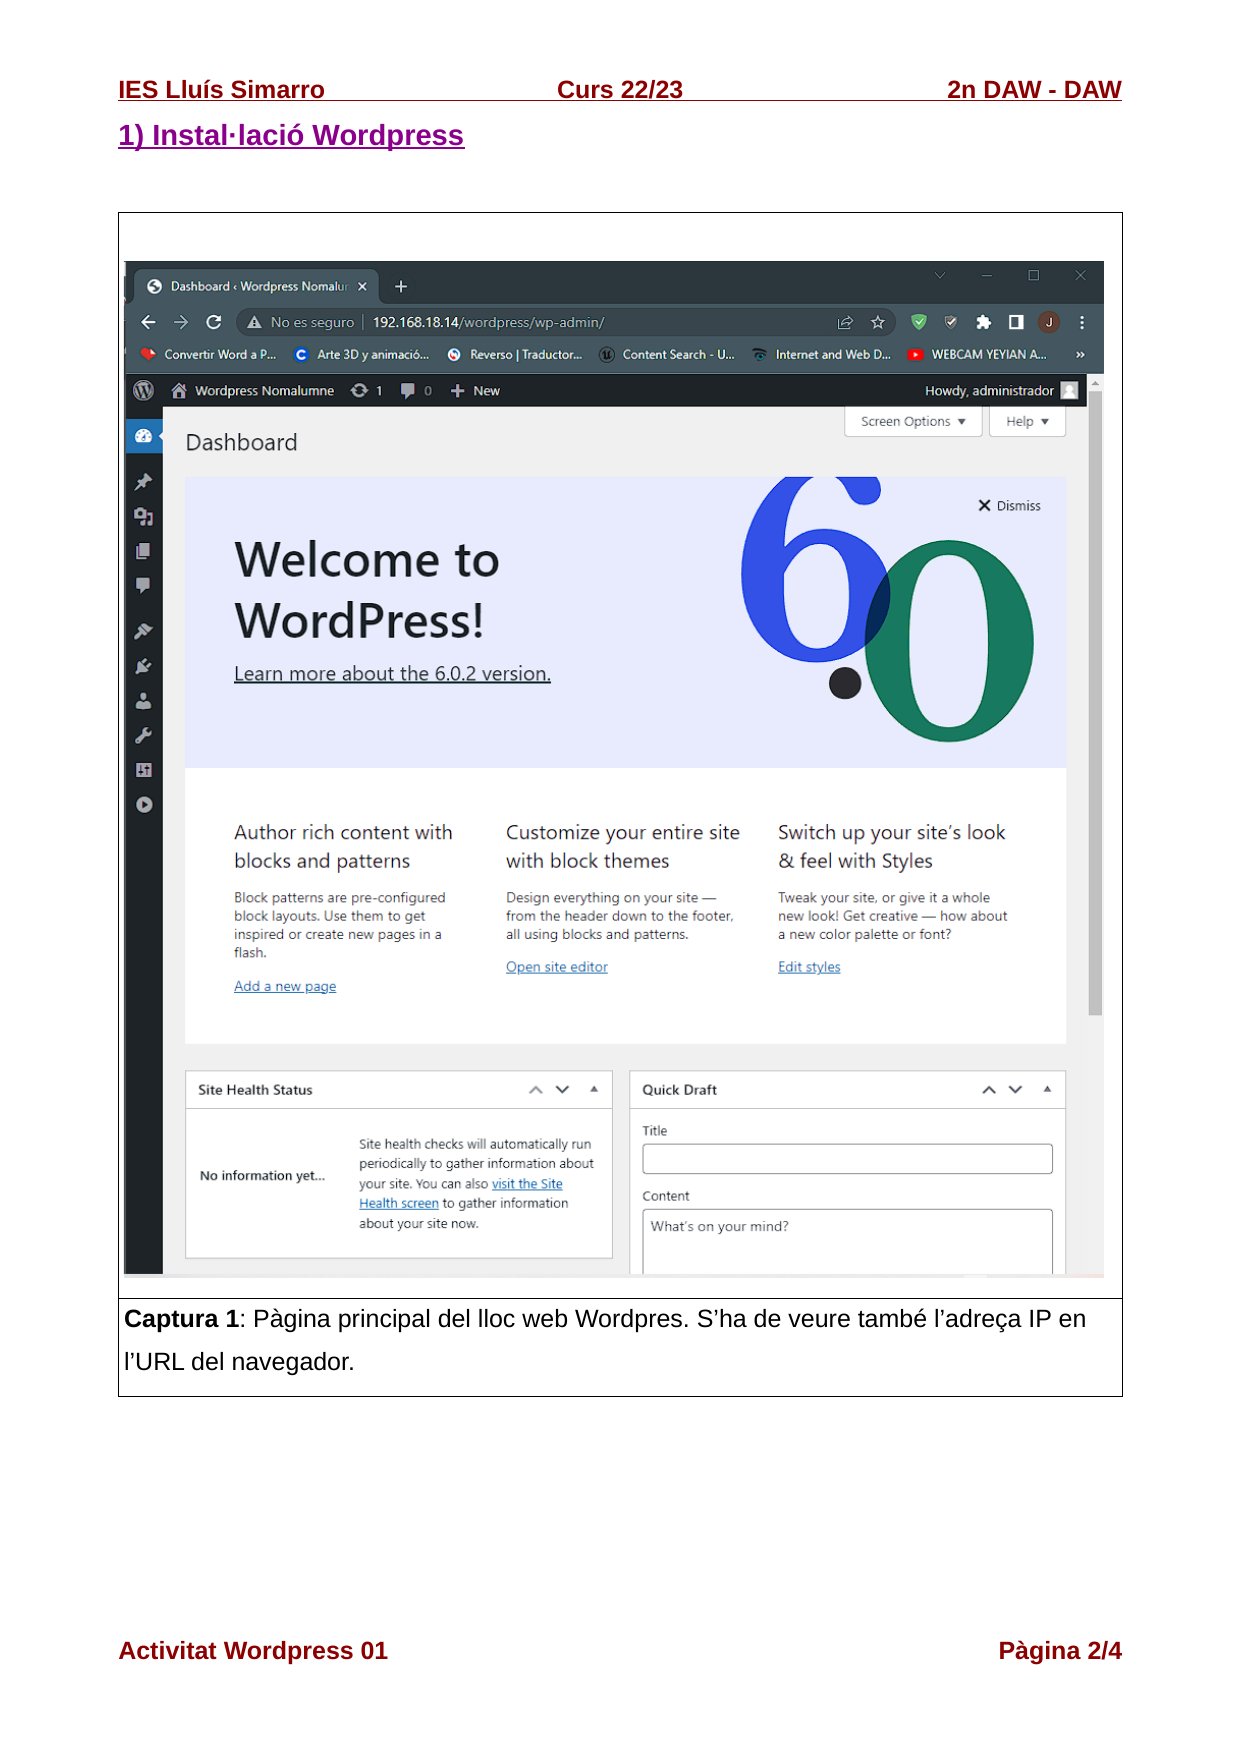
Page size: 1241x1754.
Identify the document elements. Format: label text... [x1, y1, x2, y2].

text 1) Instal·lació Wordpress [118, 118, 1122, 152]
table_cell Captura 1: Pàgina principal del lloc web Wordpres. S’ha de veure també l’adreça IP en l’URL del navegador. [119, 1299, 1122, 1396]
table_header [119, 213, 1122, 1298]
